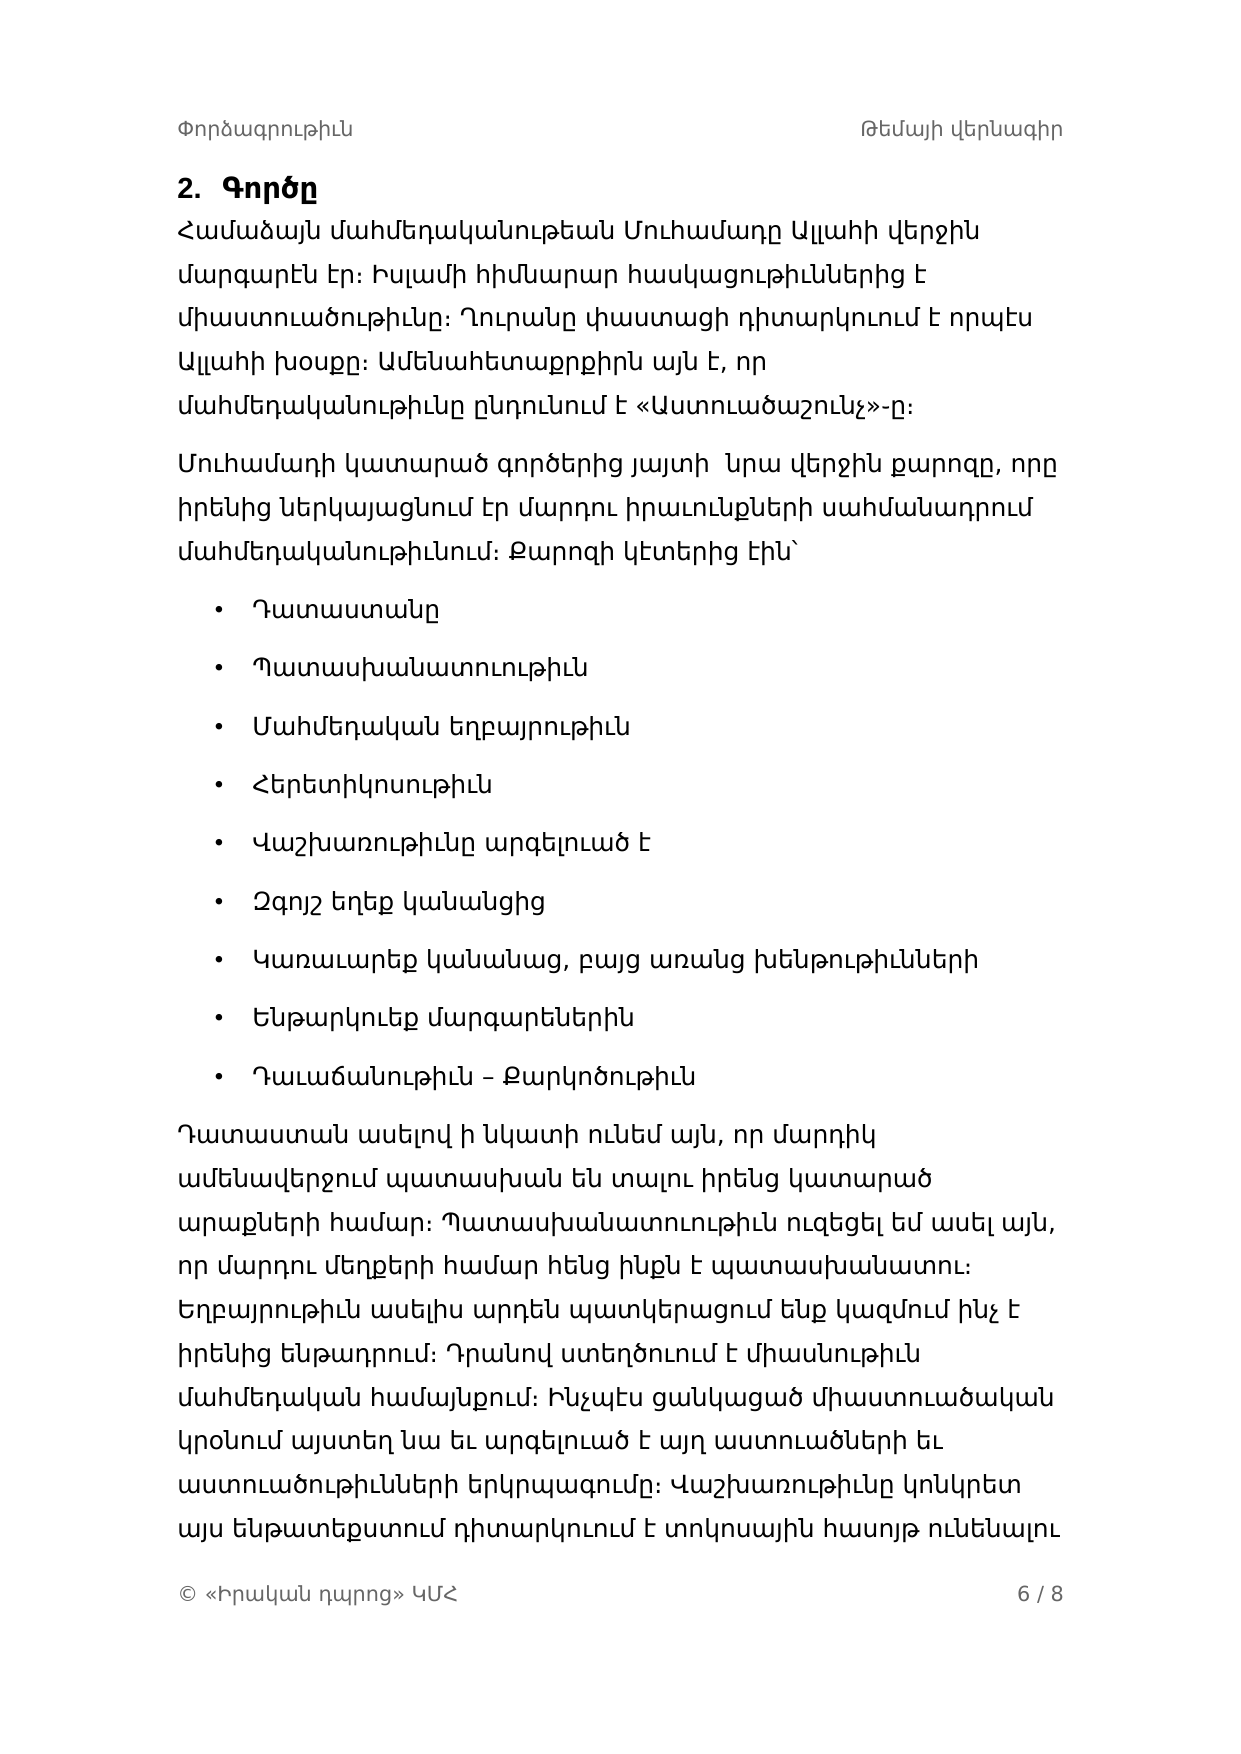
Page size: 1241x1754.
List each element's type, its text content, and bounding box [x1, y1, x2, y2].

list Պատասխանատուութիւն [214, 653, 1063, 683]
list Հերետիկոսութիւն [214, 770, 1063, 799]
list Դաւաճանութիւն – Քարկոծութիւն [214, 1062, 1063, 1091]
list Դատաստանը [214, 595, 1063, 624]
list Վաշխառութիւնը արգելուած է [214, 828, 1063, 858]
text Դատաստան ասելով ի նկատի ունեմ այն, որ մարդիկ ամենավերջում պատասխան են տալու իրենց կատարած արաքների համար։ Պատասխանատուութիւն ուզեցել եմ ասել այն, որ մարդու մեղքերի համար հենց ինքն է պատասխանատու։ Եղբայրութիւն ասելիս արդեն պատկերացում ենք կազմում ինչ է իրենից ենթադրում։ Դրանով ստեղծուում է միասնութիւն մահմեդական համայնքում։ Ինչպէս ցանկացած միաստուածական կրօնում այստեղ նա եւ արգելուած է այղ աստուածների եւ աստուածութիւնների երկրպագումը։ Վաշխառութիւնը կոնկրետ այս ենթատեքստում դիտարկուում է տոկոսային հասոյթ ունենալու [177, 1120, 1063, 1543]
text Մուհամադի կատարած գործերից յայտի նրա վերջին քարոզը, որը իրենից ներկայացնում էր մարդու իրաւունքների սահմանադրում մահմեդականութիւնում։ Քարոզի կէտերից էին՝ [177, 449, 1063, 566]
list Զգոյշ եղեք կանանցից [214, 887, 1063, 916]
list Ենթարկուեք մարգարեներին [214, 1003, 1063, 1033]
subtitle Գործը [177, 171, 1063, 204]
list Մահմեդական եղբայրութիւն [214, 712, 1063, 741]
list Կառաւարեք կանանաց, բայց առանց խենթութիւնների [214, 945, 1063, 974]
text Համաձայն մահմեդականութեան Մուհամադը Ալլահի վերջին մարգարէն էր։ Իսլամի հիմնարար հասկացութիւններից է միաստուածութիւնը։ Ղուրանը փաստացի դիտարկուում է որպէս Ալլահի խօսքը։ Ամենահետաքրքիրն այն է, որ մահմեդականութիւնը ընդունում է «Աստուածաշունչ»֊ը։ [177, 216, 1063, 420]
